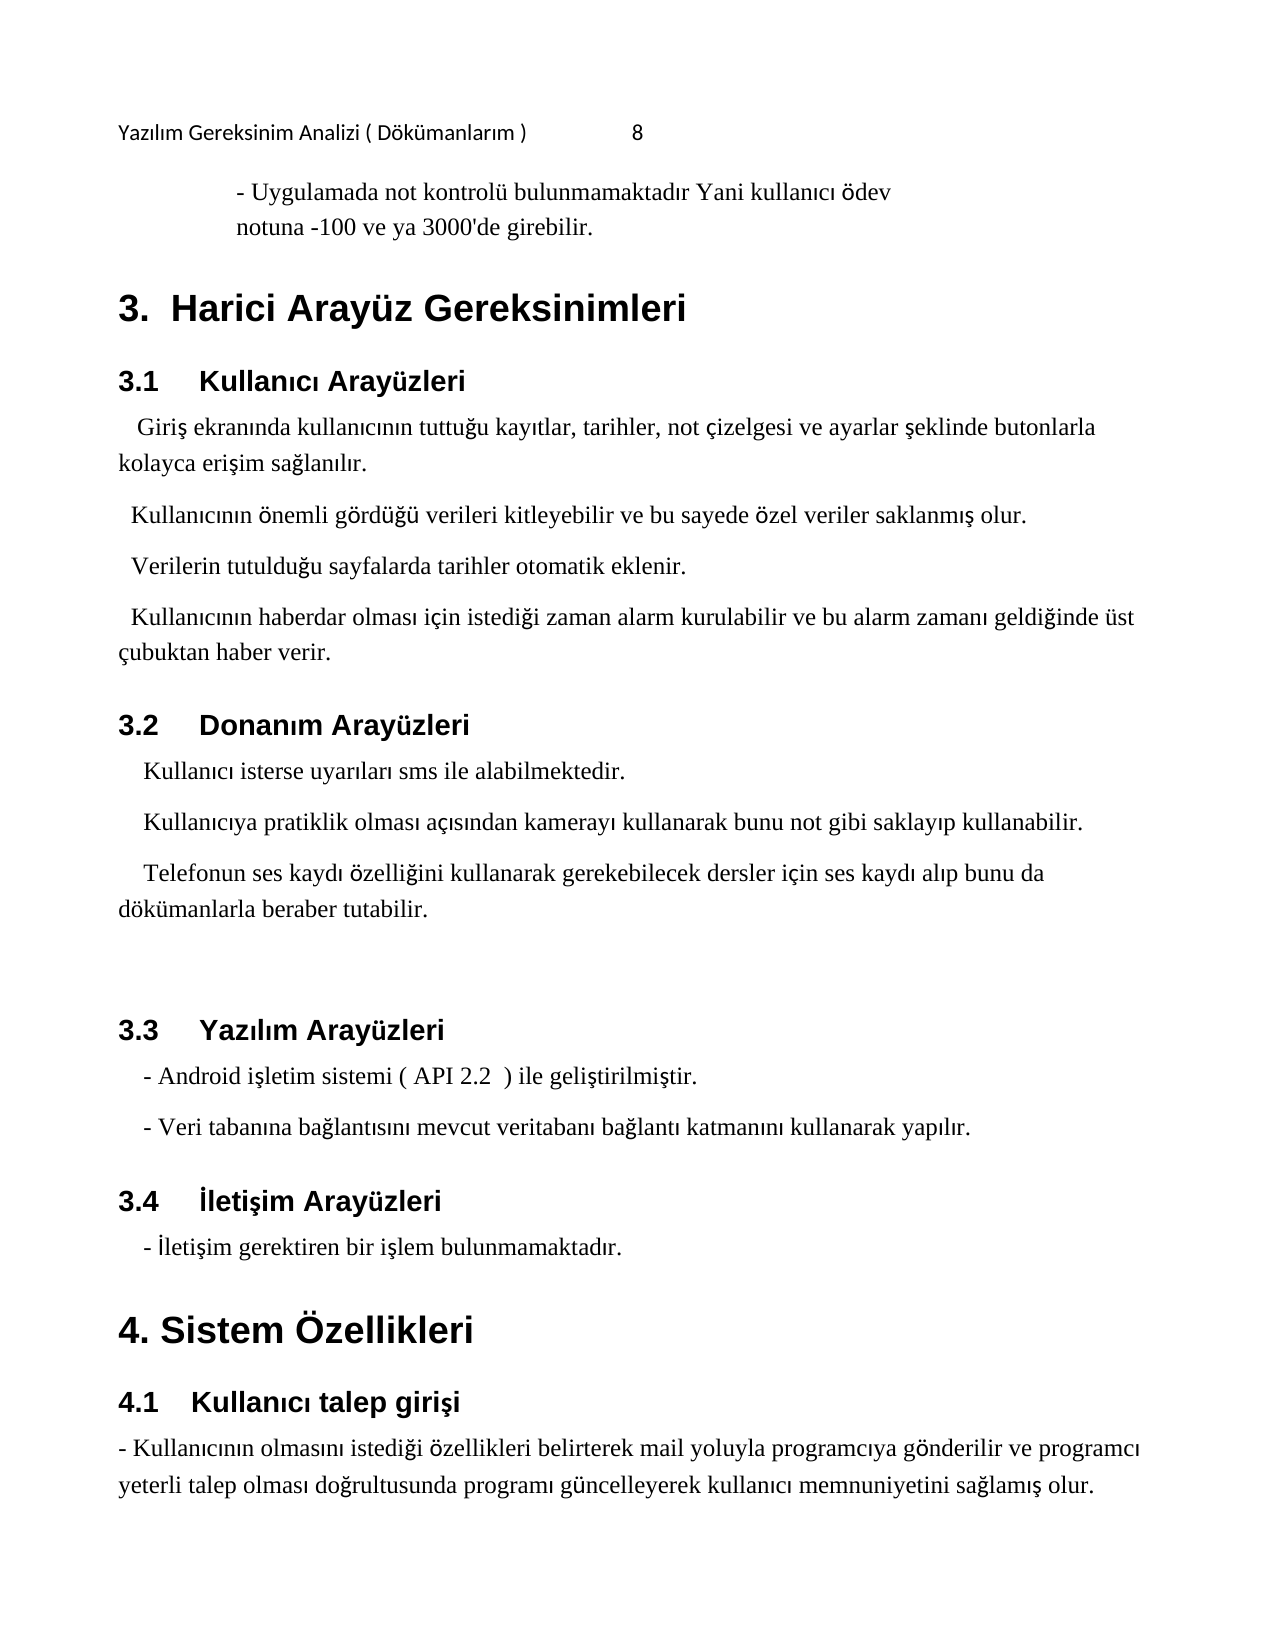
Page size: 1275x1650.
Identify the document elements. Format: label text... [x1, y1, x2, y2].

text Kullanıcının önemli gördüğü verileri kitleyebilir ve bu sayede özel veriler saklanmış olur. [118, 499, 1157, 529]
text - Kullanıcının olmasını istediği özellikleri belirterek mail yoluyla programcıya gönderilir ve programcı yeterli talep olması doğrultusunda programı güncelleyerek kullanıcı memnuniyetini sağlamış olur. [118, 1432, 1157, 1499]
subtitle 3.4 İletişim Arayüzleri [118, 1183, 1157, 1219]
subtitle 4.1 Kullanıcı talep girişi [118, 1384, 1157, 1420]
subtitle 4. Sistem Özellikleri [118, 1307, 1157, 1351]
text Giriş ekranında kullanıcının tuttuğu kayıtlar, tarihler, not çizelgesi ve ayarlar şeklinde butonlarla kolayca erişim sağlanılır. [118, 411, 1157, 478]
text Kullanıcı isterse uyarıları sms ile alabilmektedir. [118, 755, 1157, 786]
text - Veri tabanına bağlantısını mevcut veritabanı bağlantı katmanını kullanarak yapılır. [118, 1111, 1157, 1142]
text Kullanıcıya pratiklik olması açısından kamerayı kullanarak bunu not gibi saklayıp kullanabilir. [118, 806, 1157, 837]
text - Android işletim sistemi ( API 2.2 ) ile geliştirilmiştir. [118, 1060, 1157, 1091]
subtitle 3. Harici Arayüz Gereksinimleri [118, 286, 1157, 329]
text Kullanıcının haberdar olması için istediği zaman alarm kurulabilir ve bu alarm zamanı geldiğinde üst çubuktan haber verir. [118, 601, 1157, 666]
subtitle 3.3 Yazılım Arayüzleri [118, 1012, 1157, 1047]
text Telefonun ses kaydı özelliğini kullanarak gerekebilecek dersler için ses kaydı alıp bunu da dökümanlarla beraber tutabilir. [118, 858, 1157, 923]
subtitle 3.1 Kullanıcı Arayüzleri [118, 363, 1157, 398]
subtitle 3.2 Donanım Arayüzleri [118, 707, 1157, 743]
text - İletişim gerektiren bir işlem bulunmamaktadır. [118, 1231, 1157, 1262]
text - Uygulamada not kontrolü bulunmamaktadır Yani kullanıcı ödev notuna -100 ve ya 3000'de girebilir. [118, 176, 1157, 241]
text Verilerin tutulduğu sayfalarda tarihler otomatik eklenir. [118, 550, 1157, 580]
